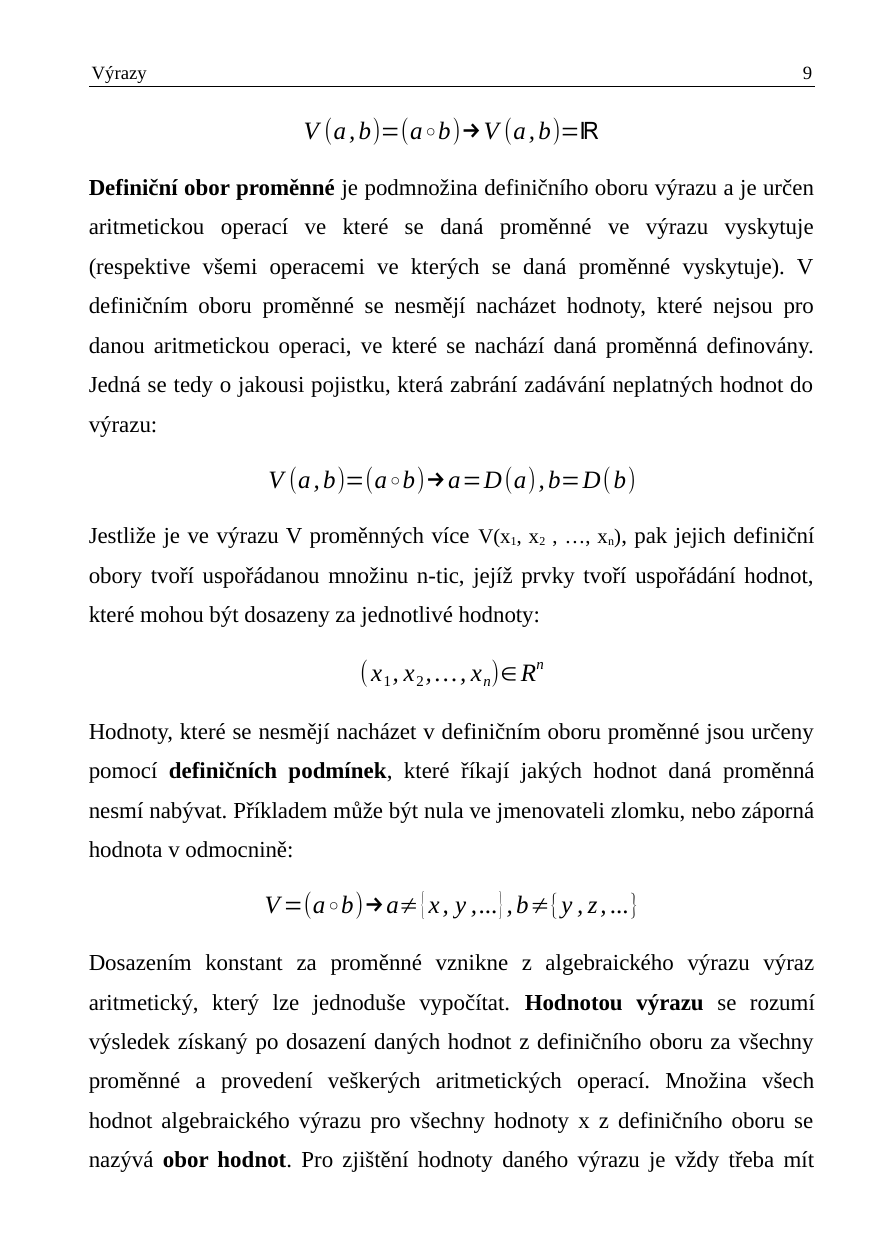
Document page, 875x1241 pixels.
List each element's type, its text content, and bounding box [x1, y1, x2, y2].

text Hodnoty, které se nesmějí nacházet v definičním oboru proměnné jsou určeny pomocí definičních podmínek, které říkají jakých hodnot daná proměnná nesmí nabývat. Příkladem může být nula ve jmenovateli zlomku, nebo záporná hodnota v odmocnině: [88, 718, 815, 863]
text Jestliže je ve výrazu V proměnných více V(x1, x2 , …, xn), pak jejich definiční obory tvoří uspořádanou množinu n-tic, jejíž prvky tvoří uspořádání hodnot, které mohou být dosazeny za jednotlivé hodnoty: [88, 522, 815, 628]
text Definiční obor proměnné je podmnožina definičního oboru výrazu a je určen aritmetickou operací ve které se daná proměnné ve výrazu vyskytuje (respektive všemi operacemi ve kterých se daná proměnné vyskytuje). V definičním oboru proměnné se nesmějí nacházet hodnoty, které nejsou pro danou aritmetickou operaci, ve které se nachází daná proměnná definovány. Jedná se tedy o jakousi pojistku, která zabrání zadávání neplatných hodnot do výrazu: [88, 174, 815, 437]
text Dosazením konstant za proměnné vznikne z algebraického výrazu výraz aritmetický, který lze jednoduše vypočítat. Hodnotou výrazu se rozumí výsledek získaný po dosazení daných hodnot z definičního oboru za všechny proměnné a provedení veškerých aritmetických operací. Množina všech hodnot algebraického výrazu pro všechny hodnoty x z definičního oboru se nazývá obor hodnot. Pro zjištění hodnoty daného výrazu je vždy třeba mít [88, 949, 815, 1173]
